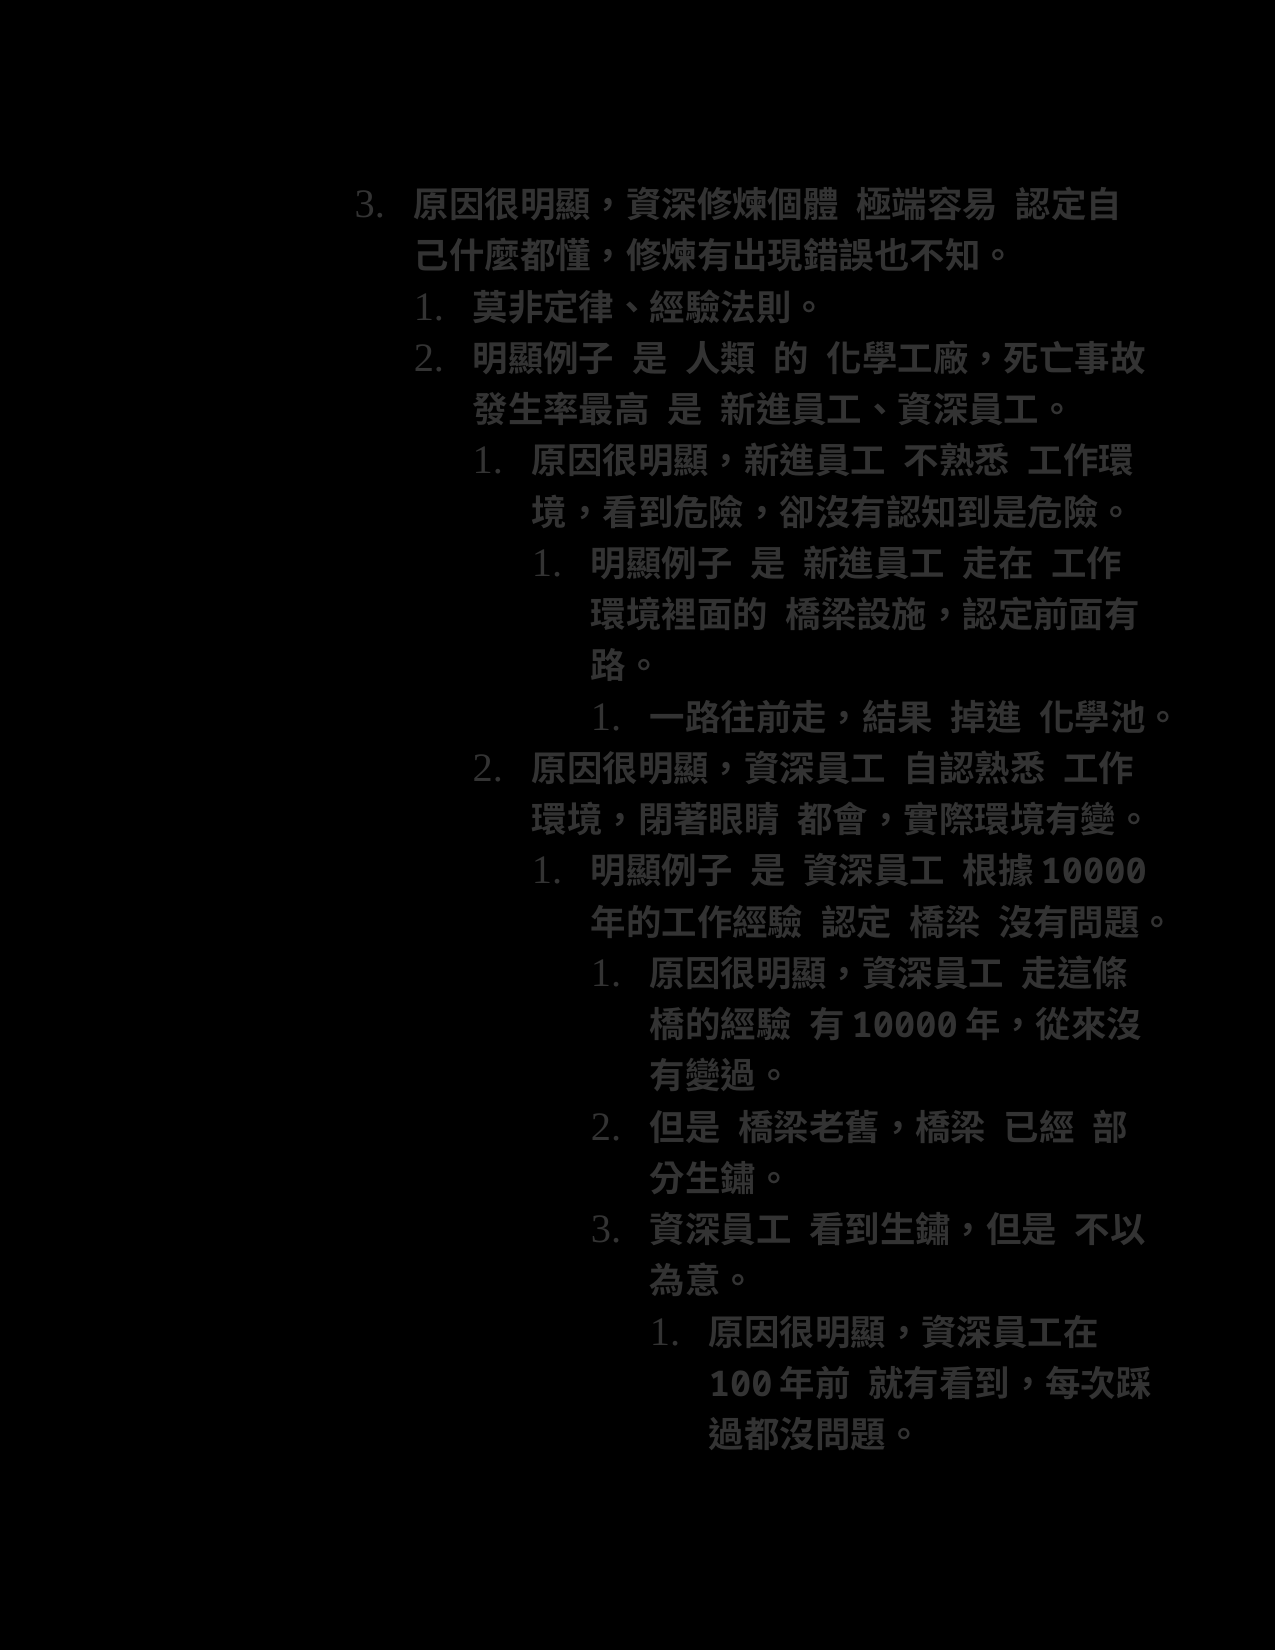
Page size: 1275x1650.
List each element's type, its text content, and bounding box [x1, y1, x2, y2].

list 明顯例子 是 資深員工 根據10000年的工作經驗 認定 橋梁 沒有問題。 [532, 843, 1157, 945]
list 資深員工 看到生鏽，但是 不以為意。 [591, 1202, 1157, 1304]
list 原因很明顯，資深修煉個體 極端容易 認定自己什麼都懂，修煉有出現錯誤也不知。 [354, 176, 1157, 279]
list 原因很明顯，資深員工 自認熟悉 工作環境，閉著眼睛 都會，實際環境有變。 [472, 740, 1157, 843]
list 明顯例子 是 人類 的 化學工廠，死亡事故發生率最高 是 新進員工、資深員工。 [413, 330, 1157, 433]
list 原因很明顯，資深員工 走這條橋的經驗 有10000年，從來沒有變過。 [591, 945, 1157, 1099]
list 莫非定律、經驗法則。 [413, 279, 1157, 330]
list 一路往前走，結果 掉進 化學池。 [591, 689, 1157, 740]
list 但是 橋梁老舊，橋梁 已經 部分生鏽。 [591, 1099, 1157, 1202]
list 明顯例子 是 新進員工 走在 工作環境裡面的 橋梁設施，認定前面有路。 [532, 535, 1157, 689]
list 原因很明顯，資深員工在100年前 就有看到，每次踩過都沒問題。 [649, 1304, 1157, 1458]
list 原因很明顯，新進員工 不熟悉 工作環境，看到危險，卻沒有認知到是危險。 [472, 433, 1157, 535]
